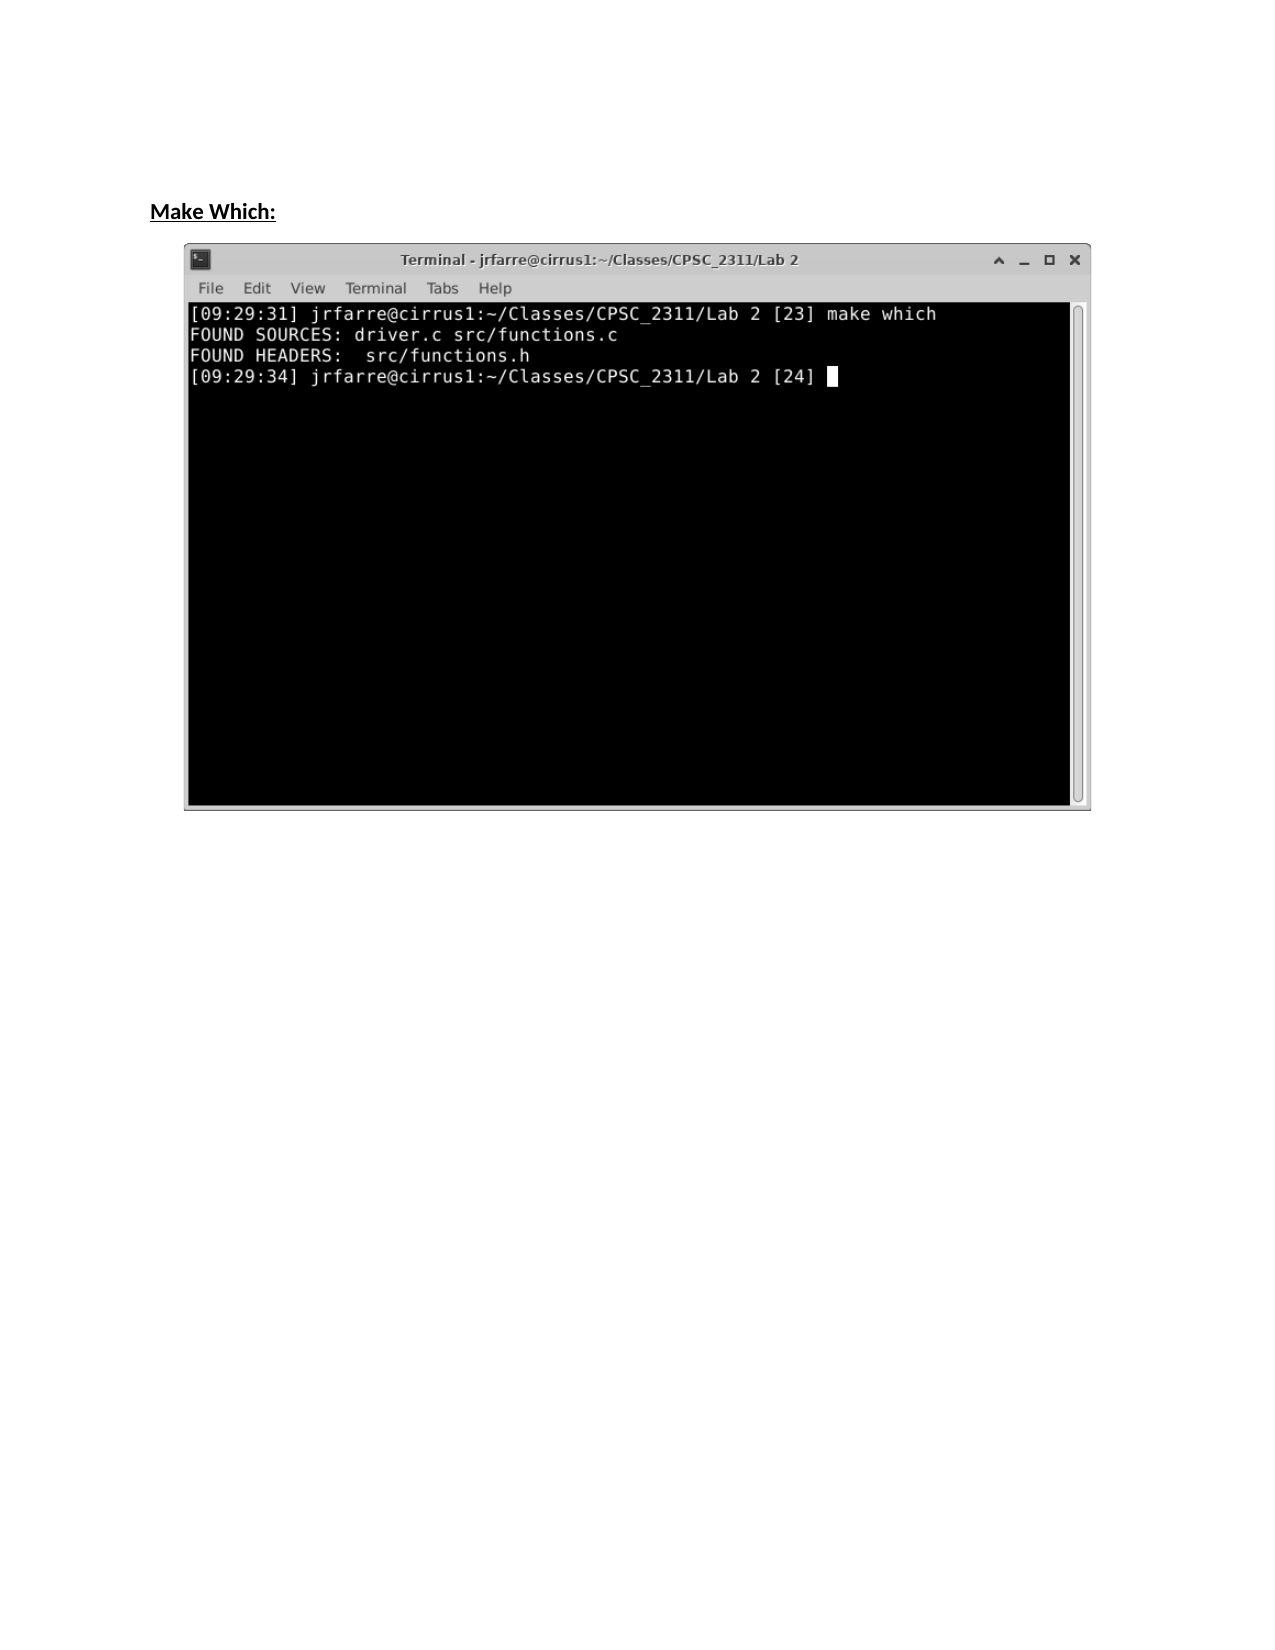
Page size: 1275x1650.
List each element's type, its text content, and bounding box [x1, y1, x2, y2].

picture [183, 243, 1092, 811]
text Make Which: [150, 197, 1125, 225]
